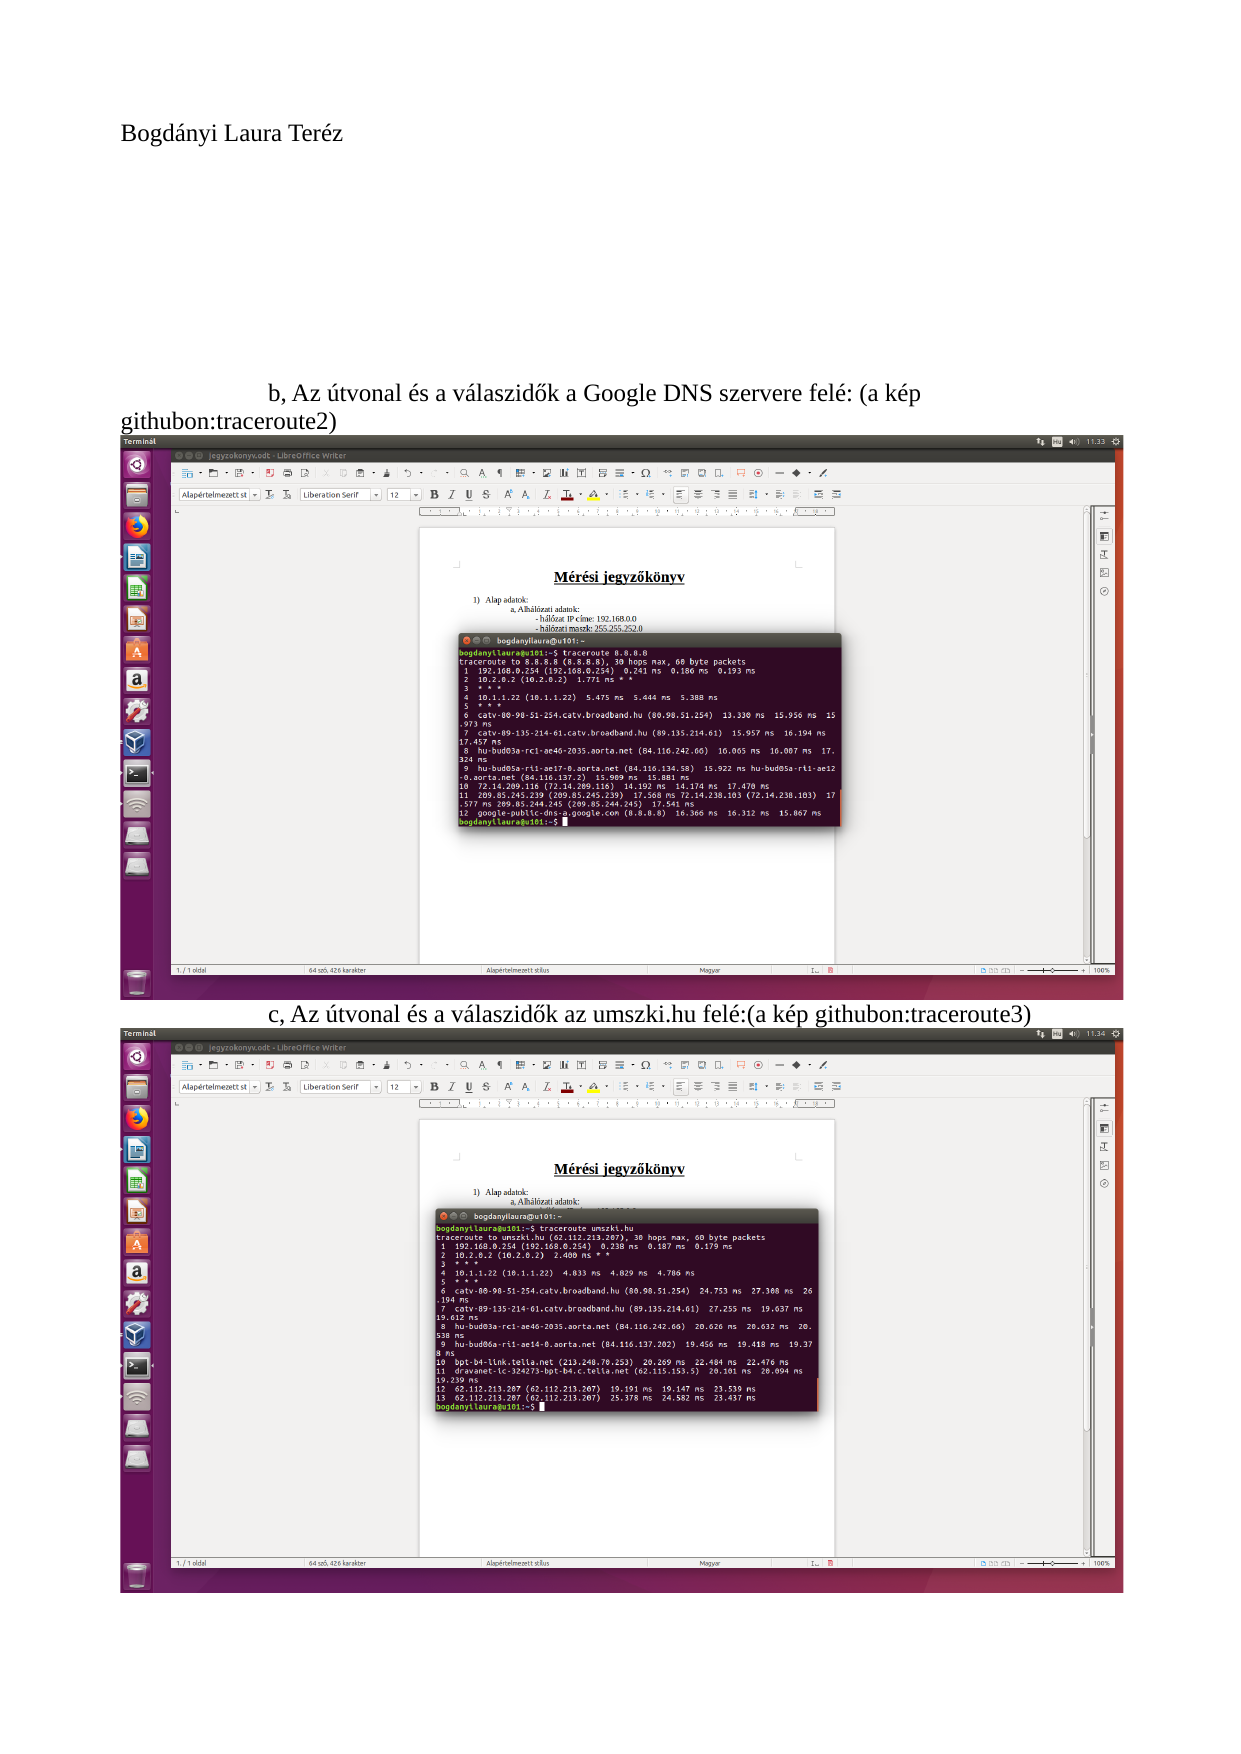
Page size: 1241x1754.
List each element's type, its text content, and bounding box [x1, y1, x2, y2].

text b, Az útvonal és a válaszidők a Google DNS szervere felé: (a kép githubon:traceroute2) [120, 378, 1123, 435]
picture [120, 435, 1124, 1000]
picture [120, 1028, 1124, 1593]
text c, Az útvonal és a válaszidők az umszki.hu felé:(a kép githubon:traceroute3) [120, 1000, 1123, 1028]
